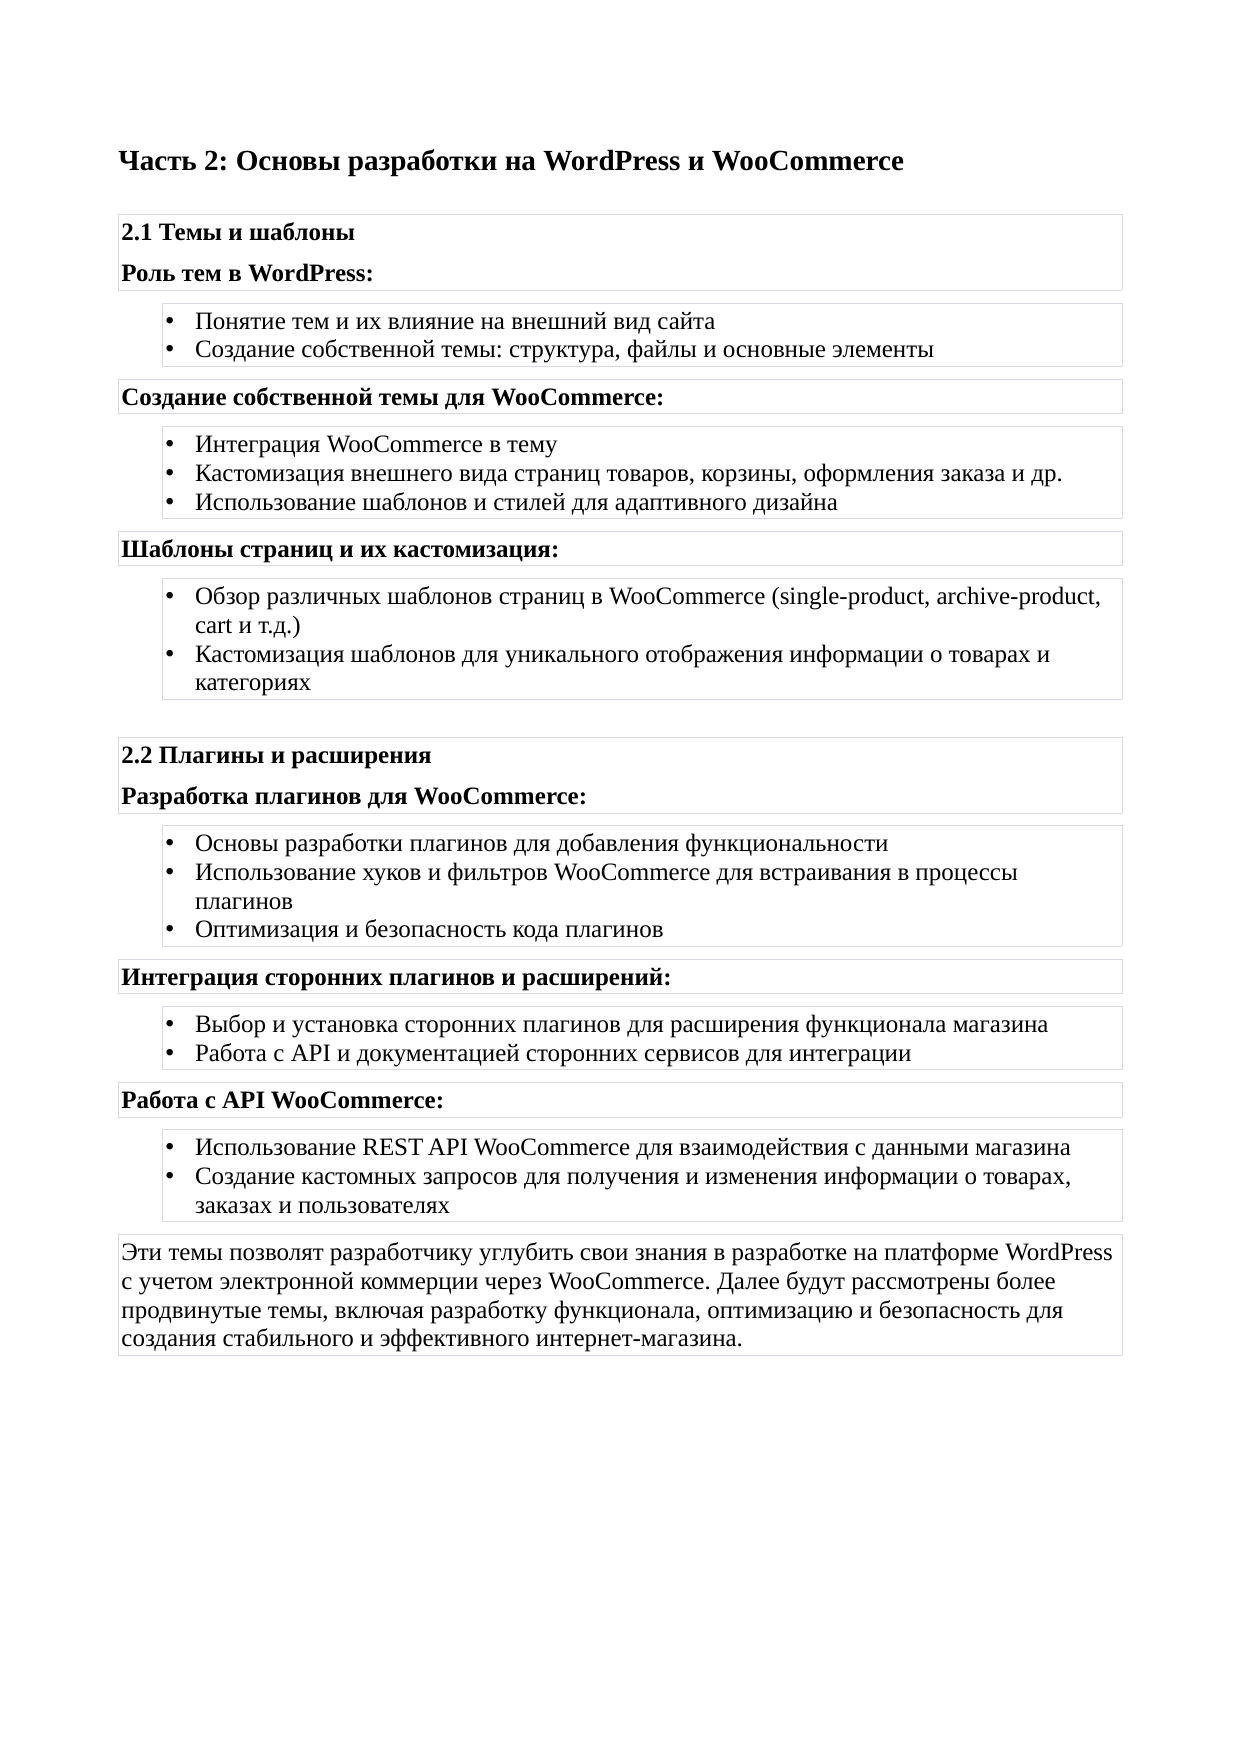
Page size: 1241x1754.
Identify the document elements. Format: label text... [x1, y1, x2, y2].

list Использование хуков и фильтров WooCommerce для встраивания в процессы плагинов [163, 854, 1122, 911]
text Шаблоны страниц и их кастомизация: [119, 532, 1122, 565]
list Создание кастомных запросов для получения и изменения информации о товарах, заказах и пользователях [163, 1158, 1122, 1221]
list Работа с API и документацией сторонних сервисов для интеграции [163, 1035, 1122, 1069]
list Выбор и установка сторонних плагинов для расширения функционала магазина [163, 1007, 1122, 1035]
list Обзор различных шаблонов страниц в WooCommerce (single-product, archive-product, cart и т.д.) [163, 579, 1122, 636]
list Кастомизация шаблонов для уникального отображения информации о товарах и категориях [163, 636, 1122, 699]
subtitle 2.2 Плагины и расширения [119, 738, 1122, 768]
list Оптимизация и безопасность кода плагинов [163, 911, 1122, 946]
list Основы разработки плагинов для добавления функциональности [163, 826, 1122, 854]
text Разработка плагинов для WooCommerce: [119, 778, 1122, 813]
text Эти темы позволят разработчику углубить свои знания в разработке на платформе WordPress с учетом электронной коммерции через WooCommerce. Далее будут рассмотрены более продвинутые темы, включая разработку функционала, оптимизацию и безопасность для создания стабильного и эффективного интернет-магазина. [119, 1235, 1122, 1355]
text Роль тем в WordPress: [119, 255, 1122, 290]
list Интеграция WooCommerce в тему [163, 427, 1122, 455]
list Кастомизация внешнего вида страниц товаров, корзины, оформления заказа и др. [163, 455, 1122, 483]
text Интеграция сторонних плагинов и расширений: [119, 960, 1122, 993]
list Создание собственной темы: структура, файлы и основные элементы [163, 331, 1122, 366]
subtitle 2.1 Темы и шаблоны [119, 215, 1122, 246]
text Работа с API WooCommerce: [119, 1083, 1122, 1117]
list Понятие тем и их влияние на внешний вид сайта [163, 304, 1122, 331]
list Использование шаблонов и стилей для адаптивного дизайна [163, 483, 1122, 518]
subtitle Часть 2: Основы разработки на WordPress и WooCommerce [118, 143, 1122, 177]
text Создание собственной темы для WooCommerce: [119, 380, 1122, 413]
list Использование REST API WooCommerce для взаимодействия с данными магазина [163, 1130, 1122, 1158]
